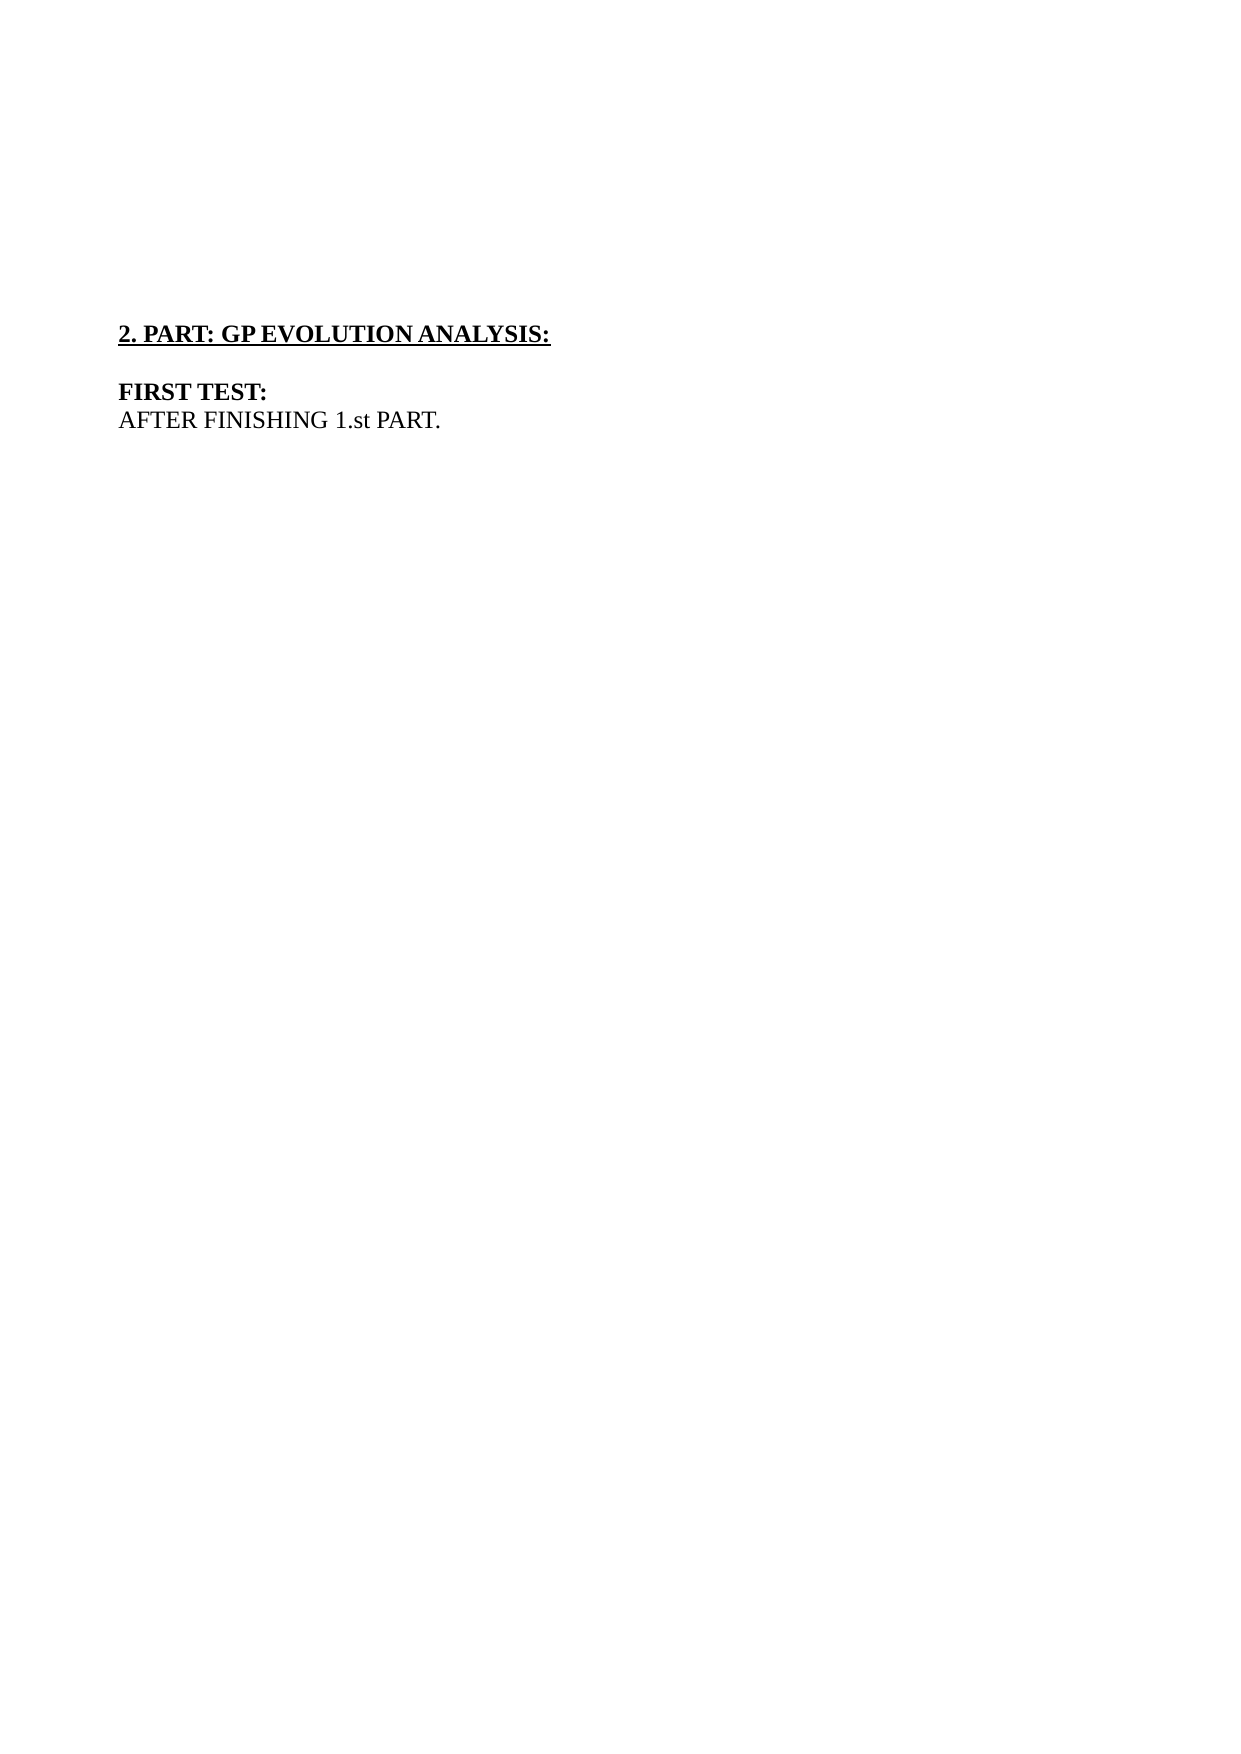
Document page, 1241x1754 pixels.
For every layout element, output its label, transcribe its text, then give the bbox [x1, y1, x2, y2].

text FIRST TEST: [118, 377, 1122, 406]
text AFTER FINISHING 1.st PART. [118, 406, 1122, 434]
text 2. PART: GP EVOLUTION ANALYSIS: [118, 319, 1122, 348]
